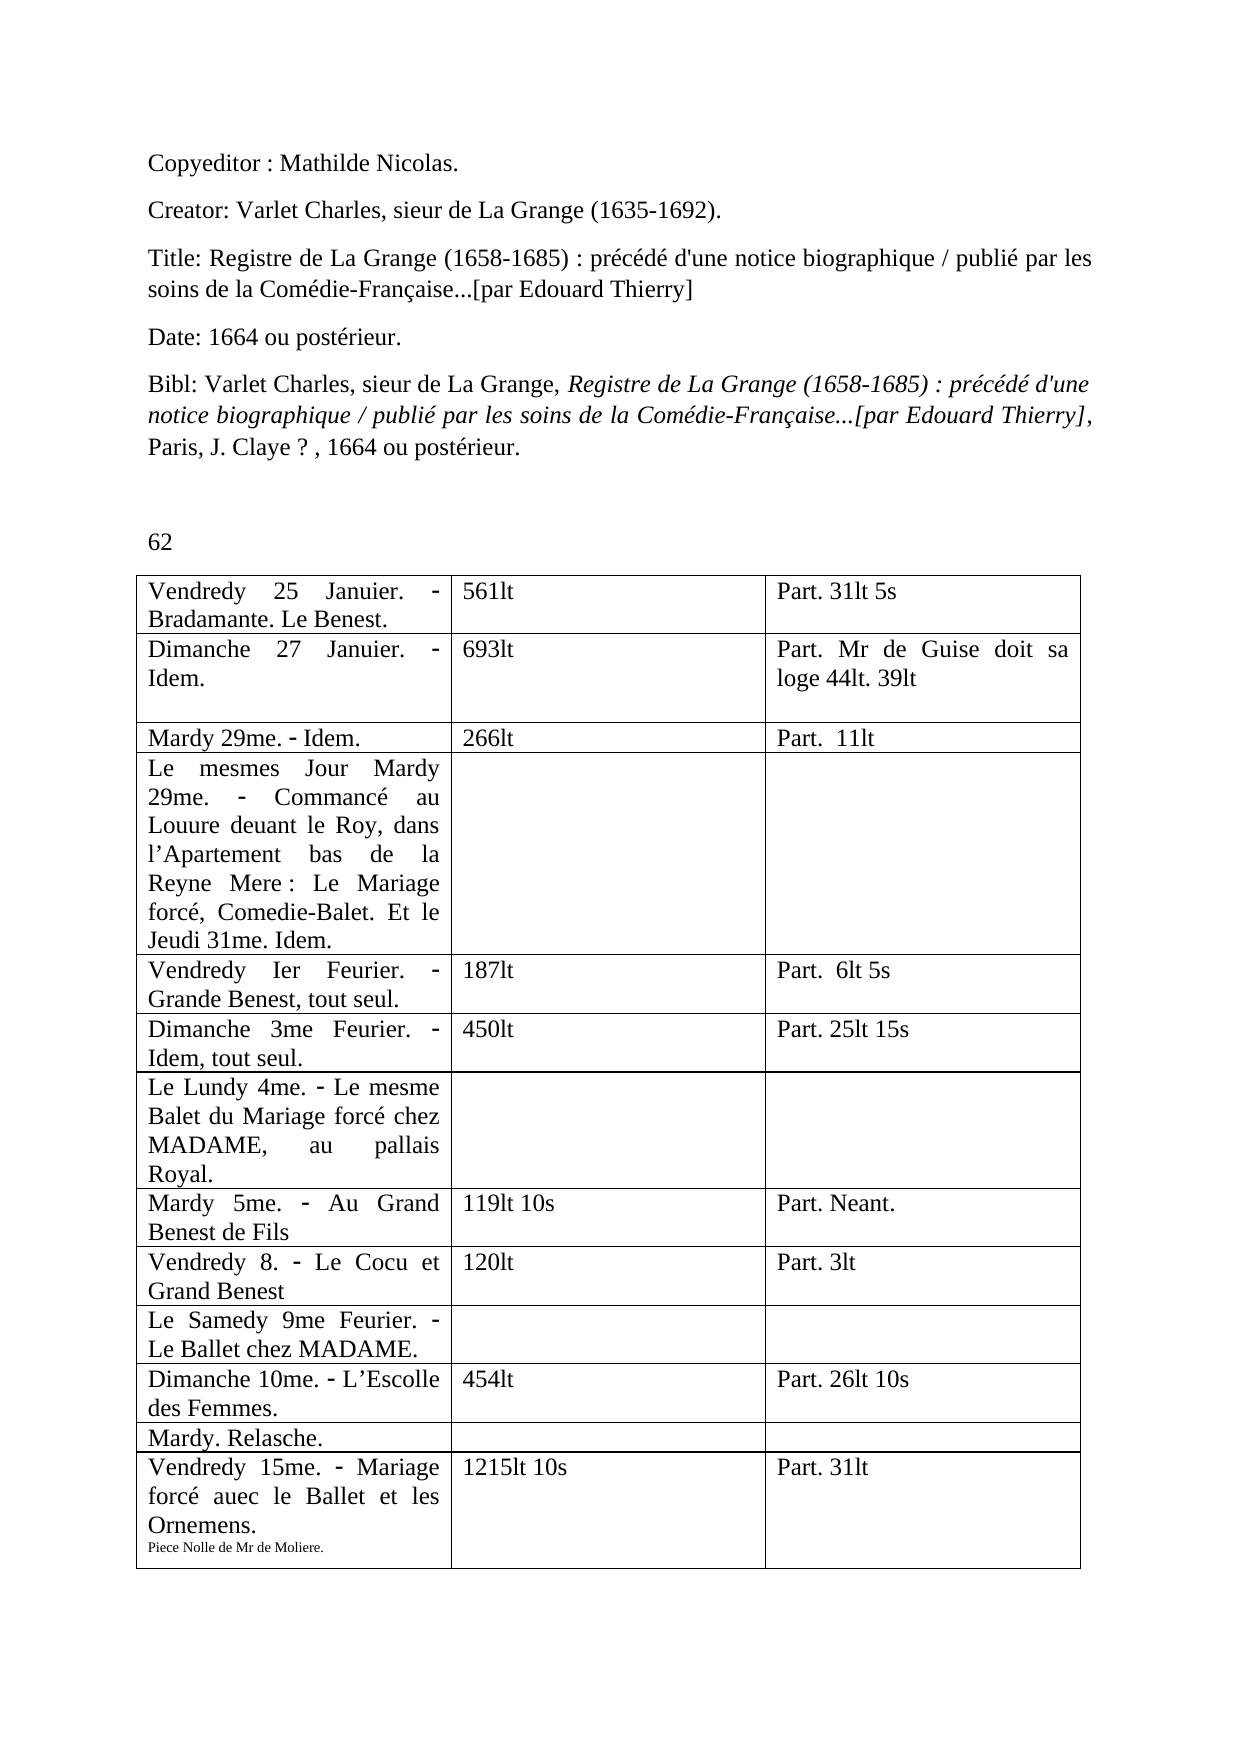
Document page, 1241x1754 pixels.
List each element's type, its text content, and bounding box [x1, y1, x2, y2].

table_cell Part. Mr de Guise doit sa loge 44lt. 39lt [766, 634, 1080, 722]
table_cell [452, 1423, 765, 1451]
table_cell Part. 25lt 15s [766, 1014, 1080, 1071]
table_cell Dimanche 27 Januier.  Idem. [137, 634, 451, 722]
table_cell Part. 26lt 10s [766, 1364, 1080, 1422]
table_cell 454lt [452, 1364, 765, 1422]
table_header Vendredy 25 Januier.  Bradamante. Le Benest. [137, 576, 451, 633]
text Title: Registre de La Grange (1658-1685) : précédé d'une notice biographique / publié par les soins de la Comédie-Française...[par Edouard Thierry] [148, 243, 1093, 303]
table_cell Part. 11lt [766, 723, 1080, 752]
text 62 [148, 527, 1093, 556]
table_cell Vendredy 15me.  Mariage forcé auec le Ballet et les Ornemens. Piece Nolle de Mr de Moliere. [137, 1453, 451, 1567]
text Bibl: Varlet Charles, sieur de La Grange, Registre de La Grange (1658-1685) : précédé d'une notice biographique / publié par les soins de la Comédie-Française...[par Edouard Thierry], Paris, J. Claye ? , 1664 ou postérieur. [148, 369, 1093, 460]
table_cell [452, 753, 765, 954]
table_cell Dimanche 10me.  L’Escolle des Femmes. [137, 1364, 451, 1422]
table_cell [766, 1423, 1080, 1451]
table_cell Part. 6lt 5s [766, 955, 1080, 1013]
table_cell Mardy. Relasche. [137, 1423, 451, 1451]
text Copyeditor : Mathilde Nicolas. [148, 148, 1093, 176]
table_cell Mardy 5me.  Au Grand Benest de Fils [137, 1189, 451, 1246]
table_cell Le Samedy 9me Feurier.  Le Ballet chez MADAME. [137, 1306, 451, 1363]
table_cell 120lt [452, 1247, 765, 1304]
text Creator: Varlet Charles, sieur de La Grange (1635-1692). [148, 195, 1093, 224]
table_cell Dimanche 3me Feurier.  Idem, tout seul. [137, 1014, 451, 1071]
table_cell Part. Neant. [766, 1189, 1080, 1246]
table_cell 119lt 10s [452, 1189, 765, 1246]
table_cell 187lt [452, 955, 765, 1013]
table_cell Part. 31lt [766, 1453, 1080, 1567]
table_header 561lt [452, 576, 765, 633]
table_header Part. 31lt 5s [766, 576, 1080, 633]
table_cell 450lt [452, 1014, 765, 1071]
table_cell Vendredy 8.  Le Cocu et Grand Benest [137, 1247, 451, 1304]
table_cell [766, 1073, 1080, 1187]
table_cell [452, 1073, 765, 1187]
table_cell Mardy 29me.  Idem. [137, 723, 451, 752]
table_cell 266lt [452, 723, 765, 752]
table_cell [766, 1306, 1080, 1363]
table_cell Vendredy Ier Feurier.  Grande Benest, tout seul. [137, 955, 451, 1013]
table_cell Le Lundy 4me.  Le mesme Balet du Mariage forcé chez MADAME, au pallais Royal. [137, 1073, 451, 1187]
table_cell [766, 753, 1080, 954]
text Date: 1664 ou postérieur. [148, 322, 1093, 351]
table_cell 1215lt 10s [452, 1453, 765, 1567]
table_cell Le mesmes Jour Mardy 29me.  Commancé au Louure deuant le Roy, dans l’Apartement bas de la Reyne Mere : Le Mariage forcé, Comedie-Balet. Et le Jeudi 31me. Idem. [137, 753, 451, 954]
table_cell Part. 3lt [766, 1247, 1080, 1304]
table_cell 693lt [452, 634, 765, 722]
table_cell [452, 1306, 765, 1363]
